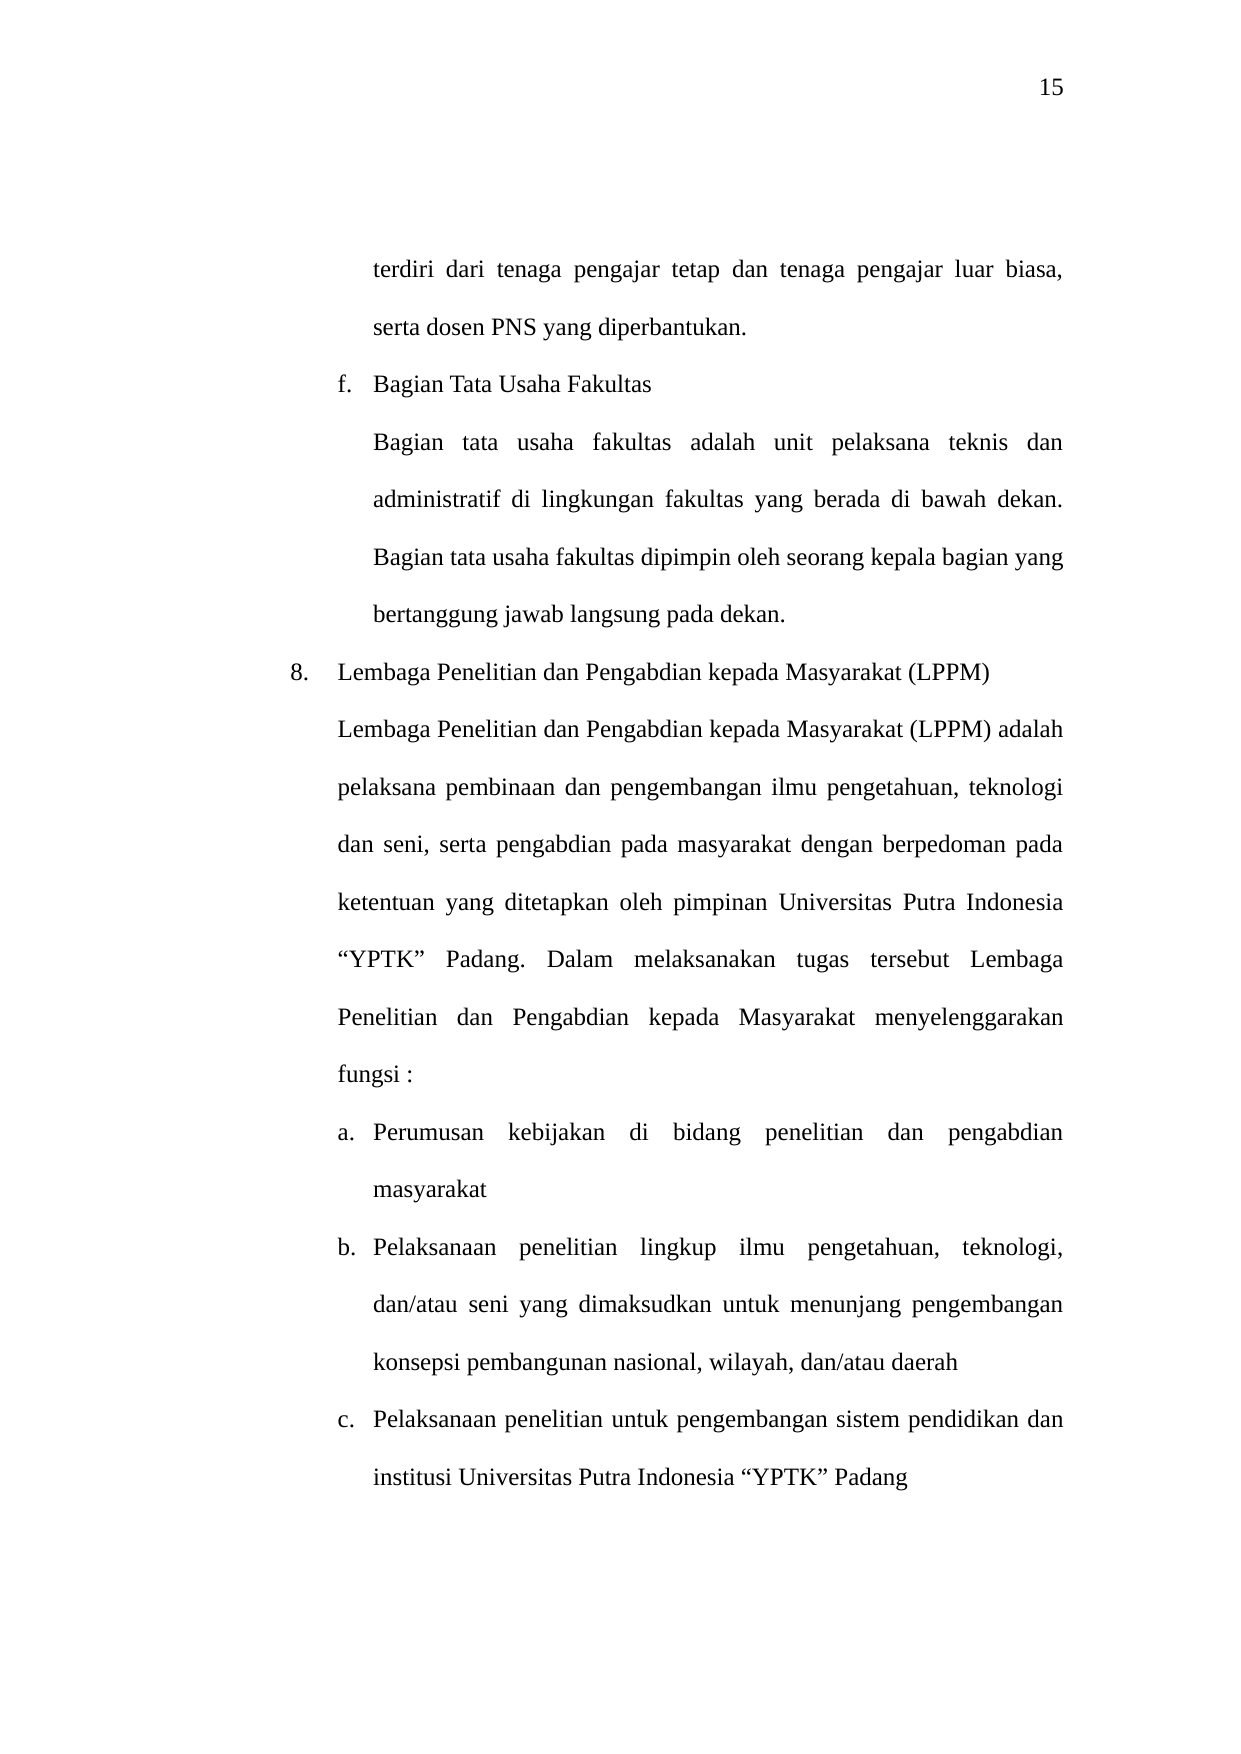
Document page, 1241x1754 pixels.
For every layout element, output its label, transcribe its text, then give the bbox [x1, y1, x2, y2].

list Pelaksanaan penelitian lingkup ilmu pengetahuan, teknologi, dan/atau seni yang dimaksudkan untuk menunjang pengembangan konsepsi pembangunan nasional, wilayah, dan/atau daerah [337, 1232, 1063, 1376]
list Pelaksanaan penelitian untuk pengembangan sistem pendidikan dan institusi Universitas Putra Indonesia “YPTK” Padang [337, 1404, 1063, 1491]
list terdiri dari tenaga pengajar tetap dan tenaga pengajar luar biasa, serta dosen PNS yang diperbantukan. [337, 254, 1063, 341]
list Lembaga Penelitian dan Pengabdian kepada Masyarakat (LPPM) adalah pelaksana pembinaan dan pengembangan ilmu pengetahuan, teknologi dan seni, serta pengabdian pada masyarakat dengan berpedoman pada ketentuan yang ditetapkan oleh pimpinan Universitas Putra Indonesia “YPTK” Padang. Dalam melaksanakan tugas tersebut Lembaga Penelitian dan Pengabdian kepada Masyarakat menyelenggarakan fungsi : [290, 714, 1063, 1088]
list Perumusan kebijakan di bidang penelitian dan pengabdian masyarakat [337, 1117, 1063, 1203]
list Bagian tata usaha fakultas adalah unit pelaksana teknis dan administratif di lingkungan fakultas yang berada di bawah dekan. Bagian tata usaha fakultas dipimpin oleh seorang kepala bagian yang bertanggung jawab langsung pada dekan. [337, 427, 1063, 628]
list Lembaga Penelitian dan Pengabdian kepada Masyarakat (LPPM) [290, 657, 1063, 686]
list Bagian Tata Usaha Fakultas [337, 369, 1063, 398]
